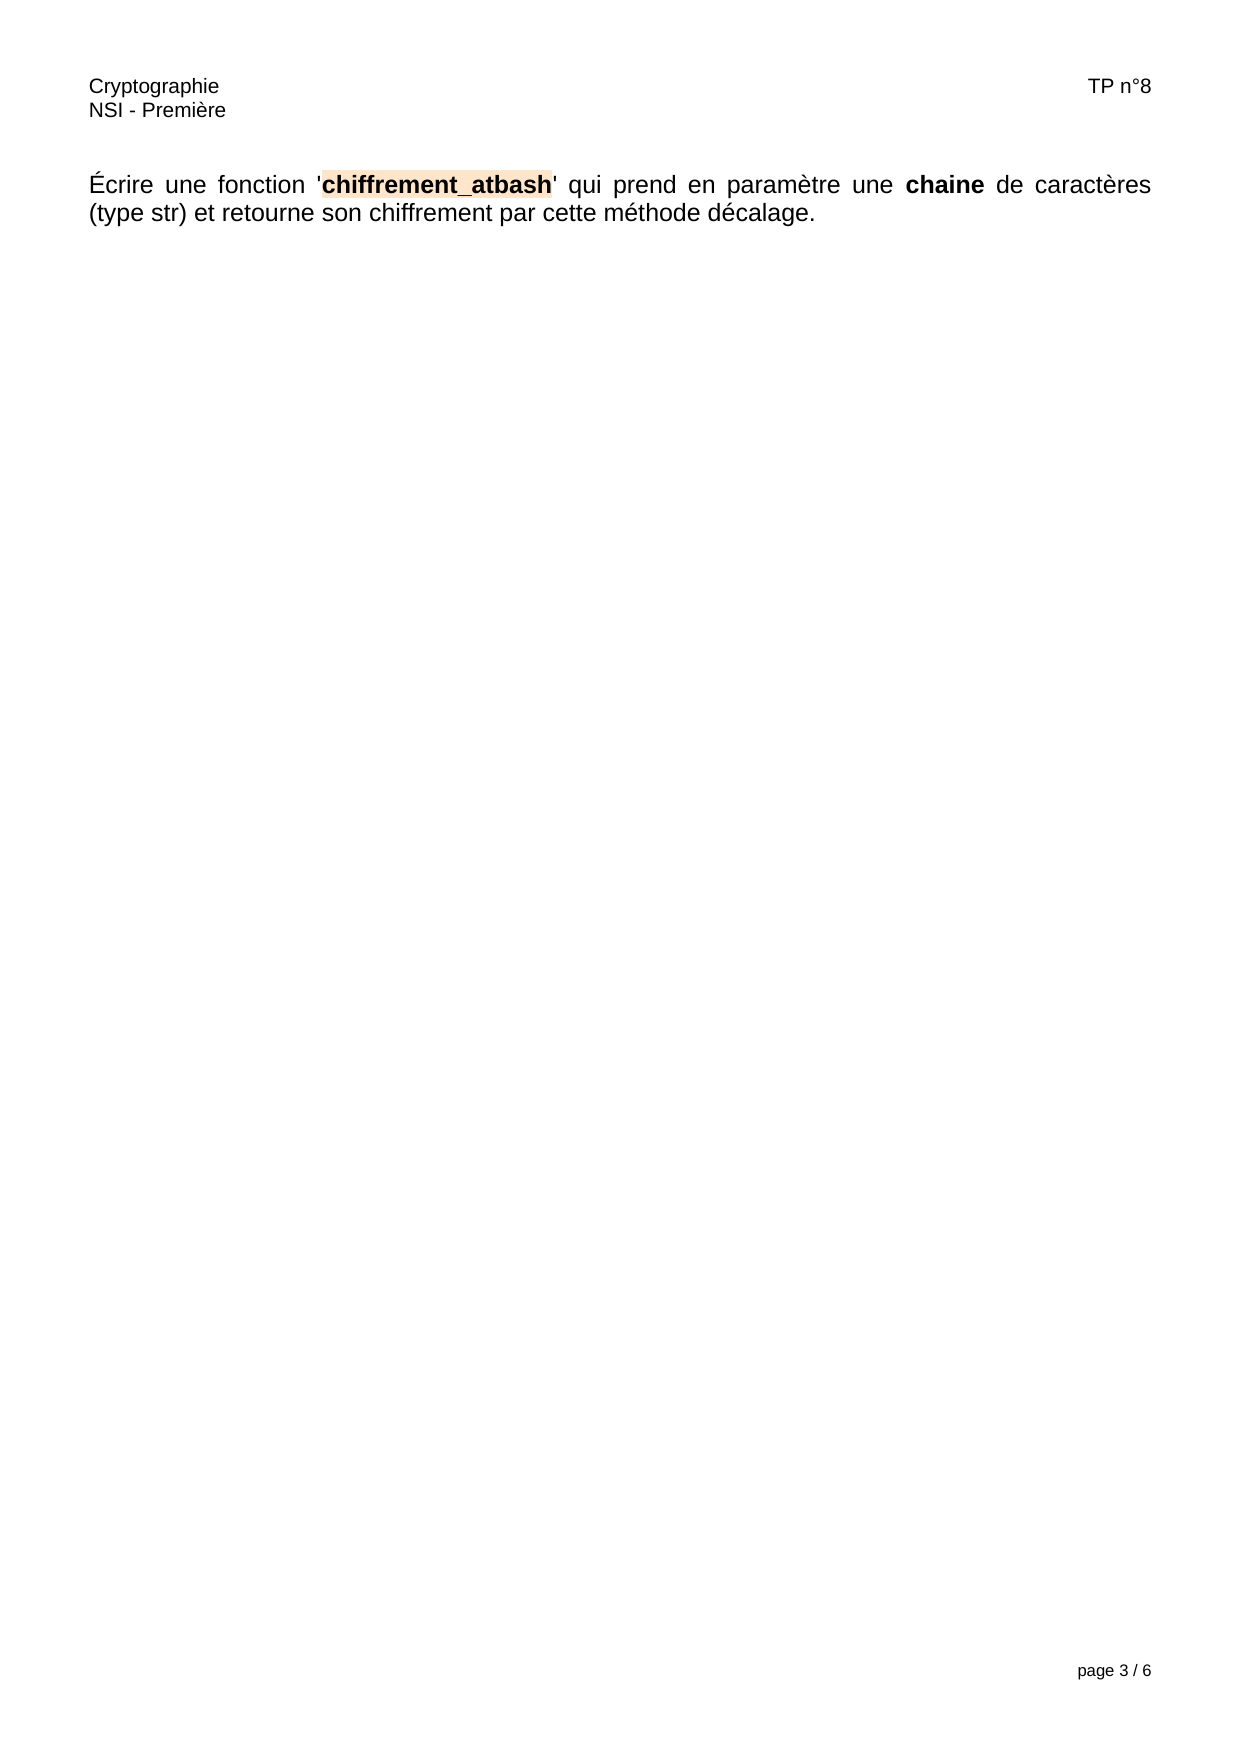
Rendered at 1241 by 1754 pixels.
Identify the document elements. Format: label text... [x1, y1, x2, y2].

text Écrire une fonction 'chiffrement_atbash' qui prend en paramètre une chaine de caractères (type str) et retourne son chiffrement par cette méthode décalage. [88, 169, 1152, 227]
